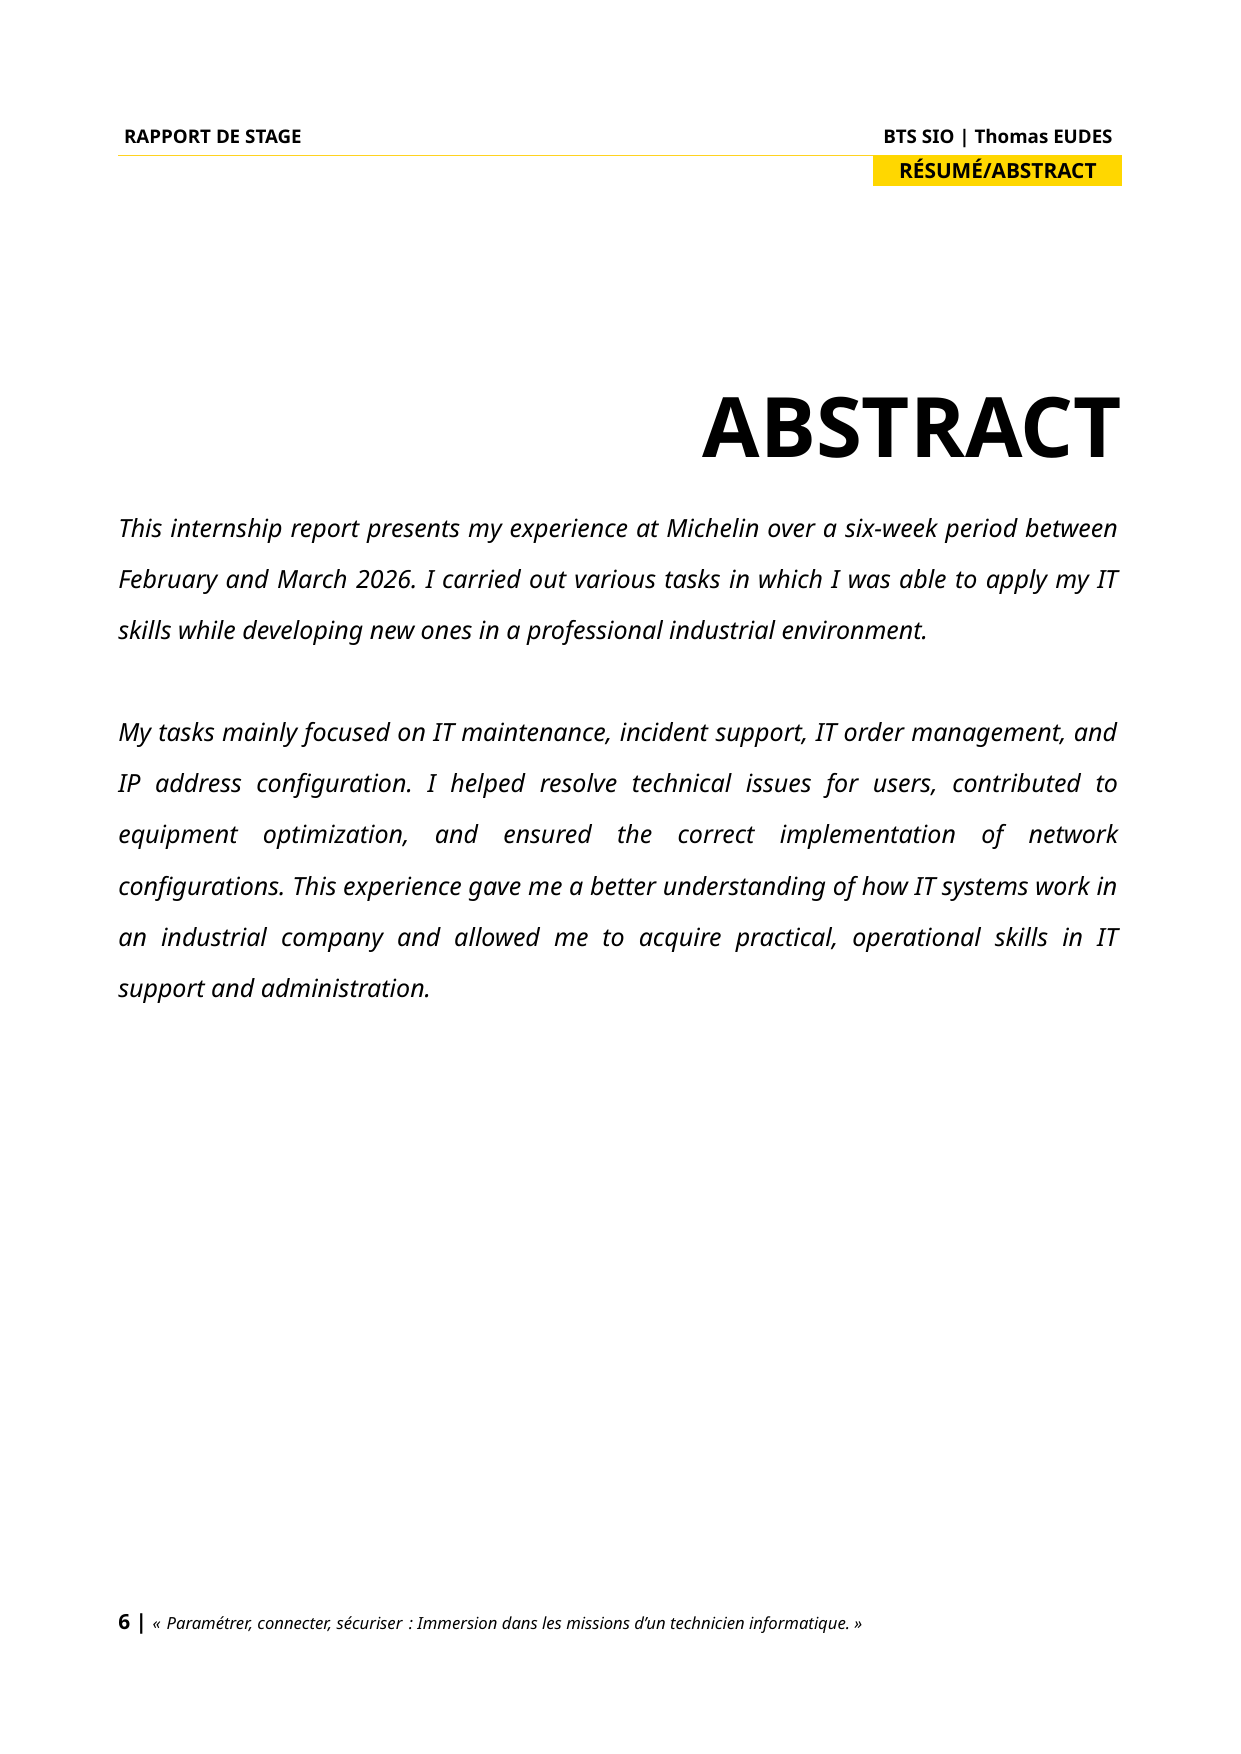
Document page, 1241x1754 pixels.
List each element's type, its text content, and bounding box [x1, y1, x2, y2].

text My tasks mainly focused on IT maintenance, incident support, IT order management, and IP address configuration. I helped resolve technical issues for users, contributed to equipment optimization, and ensured the correct implementation of network configurations. This experience gave me a better understanding of how IT systems work in an industrial company and allowed me to acquire practical, operational skills in IT support and administration. [118, 664, 1122, 1004]
text This internship report presents my experience at Michelin over a six-week period between February and March 2026. I carried out various tasks in which I was able to apply my IT skills while developing new ones in a professional industrial environment. [118, 511, 1122, 647]
subtitle ABSTRACT [118, 369, 1122, 482]
